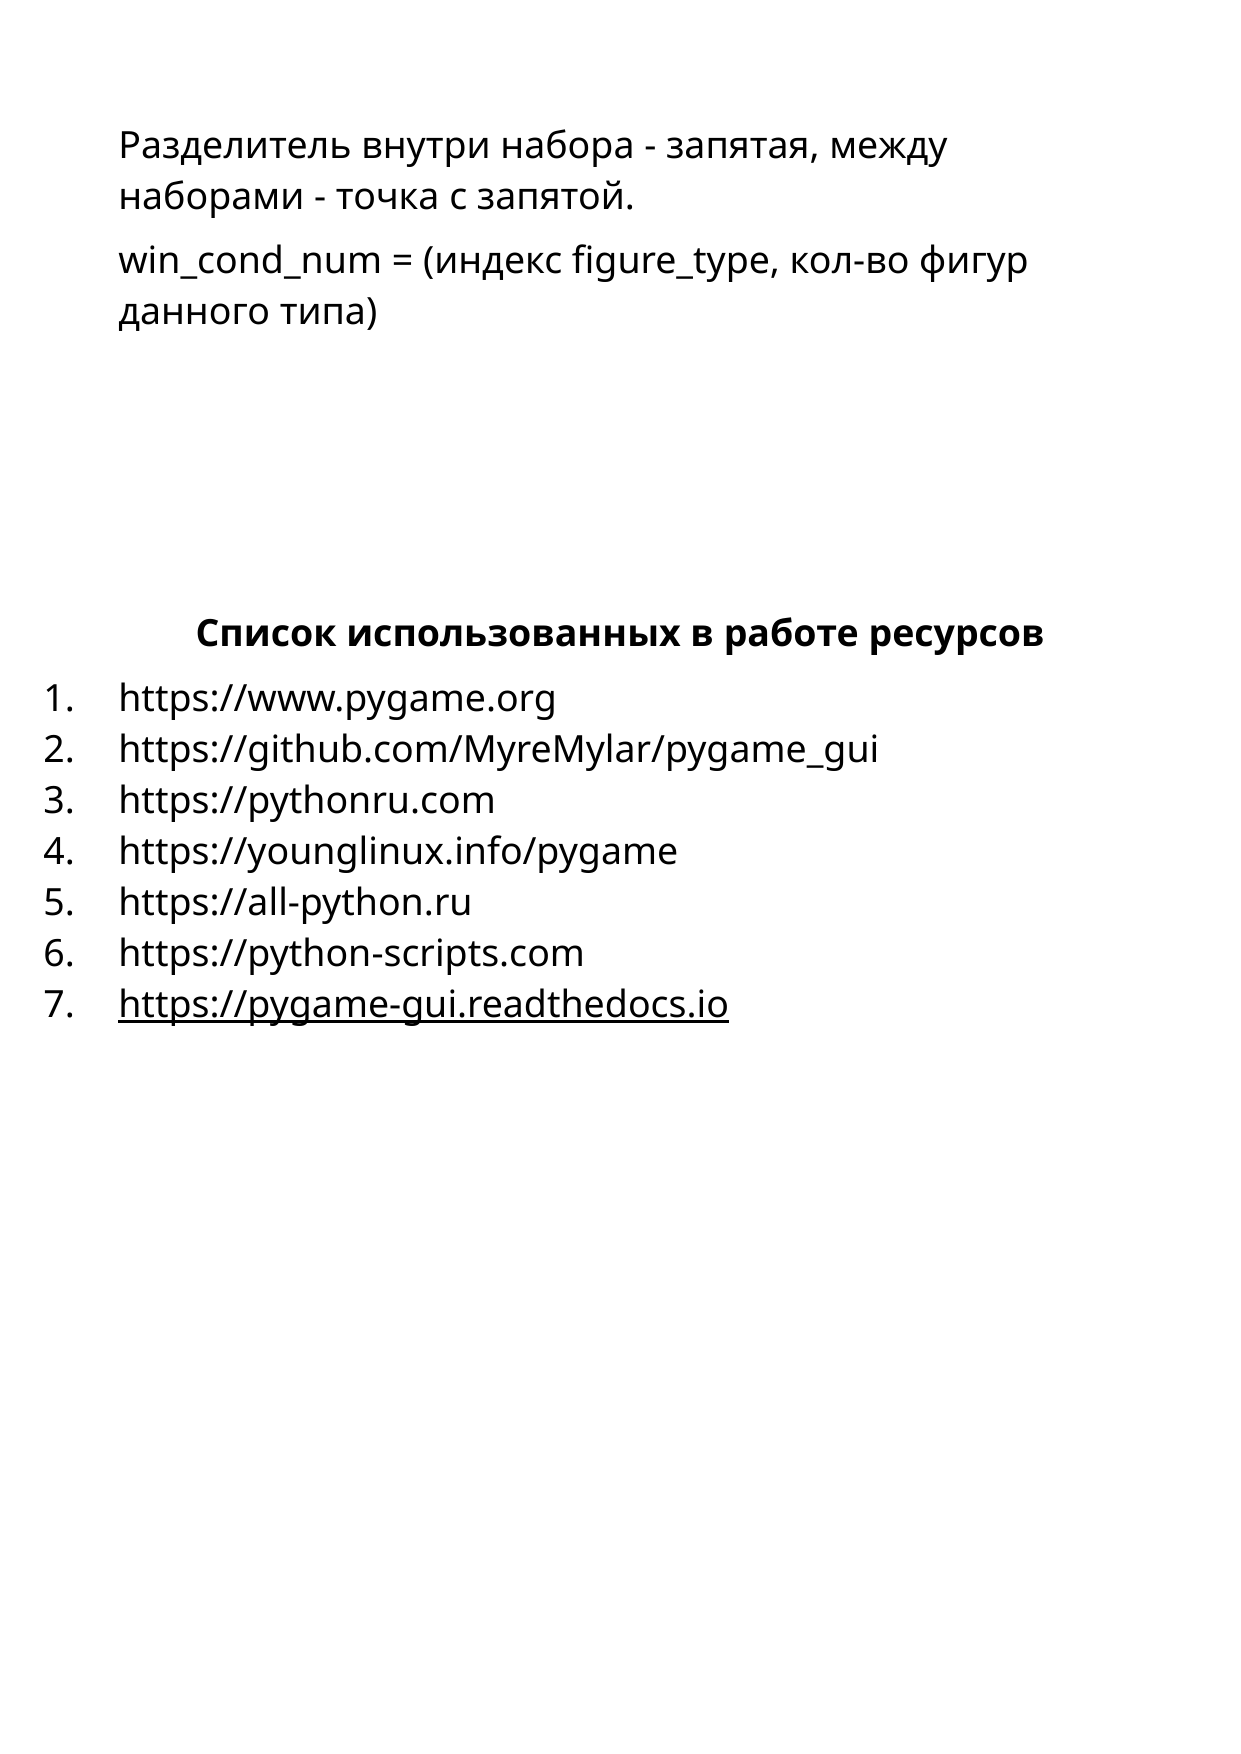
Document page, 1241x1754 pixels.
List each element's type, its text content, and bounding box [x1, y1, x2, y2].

text Разделитель внутри набора - запятая, между наборами - точка с запятой. [118, 118, 1122, 220]
list https://github.com/MyreMylar/pygame_gui [43, 722, 1122, 773]
list https://www.pygame.org [43, 671, 1122, 722]
list https://younglinux.info/pygame [43, 824, 1122, 875]
text win_cond_num = (индекс figure_type, кол-во фигур данного типа) [118, 233, 1122, 336]
list https://pythonru.com [43, 773, 1122, 824]
text Список использованных в работе ресурсов [118, 606, 1122, 657]
list https://pygame-gui.readthedocs.io [43, 977, 1122, 1028]
list https://python-scripts.com [43, 926, 1122, 977]
list https://all-python.ru [43, 875, 1122, 926]
